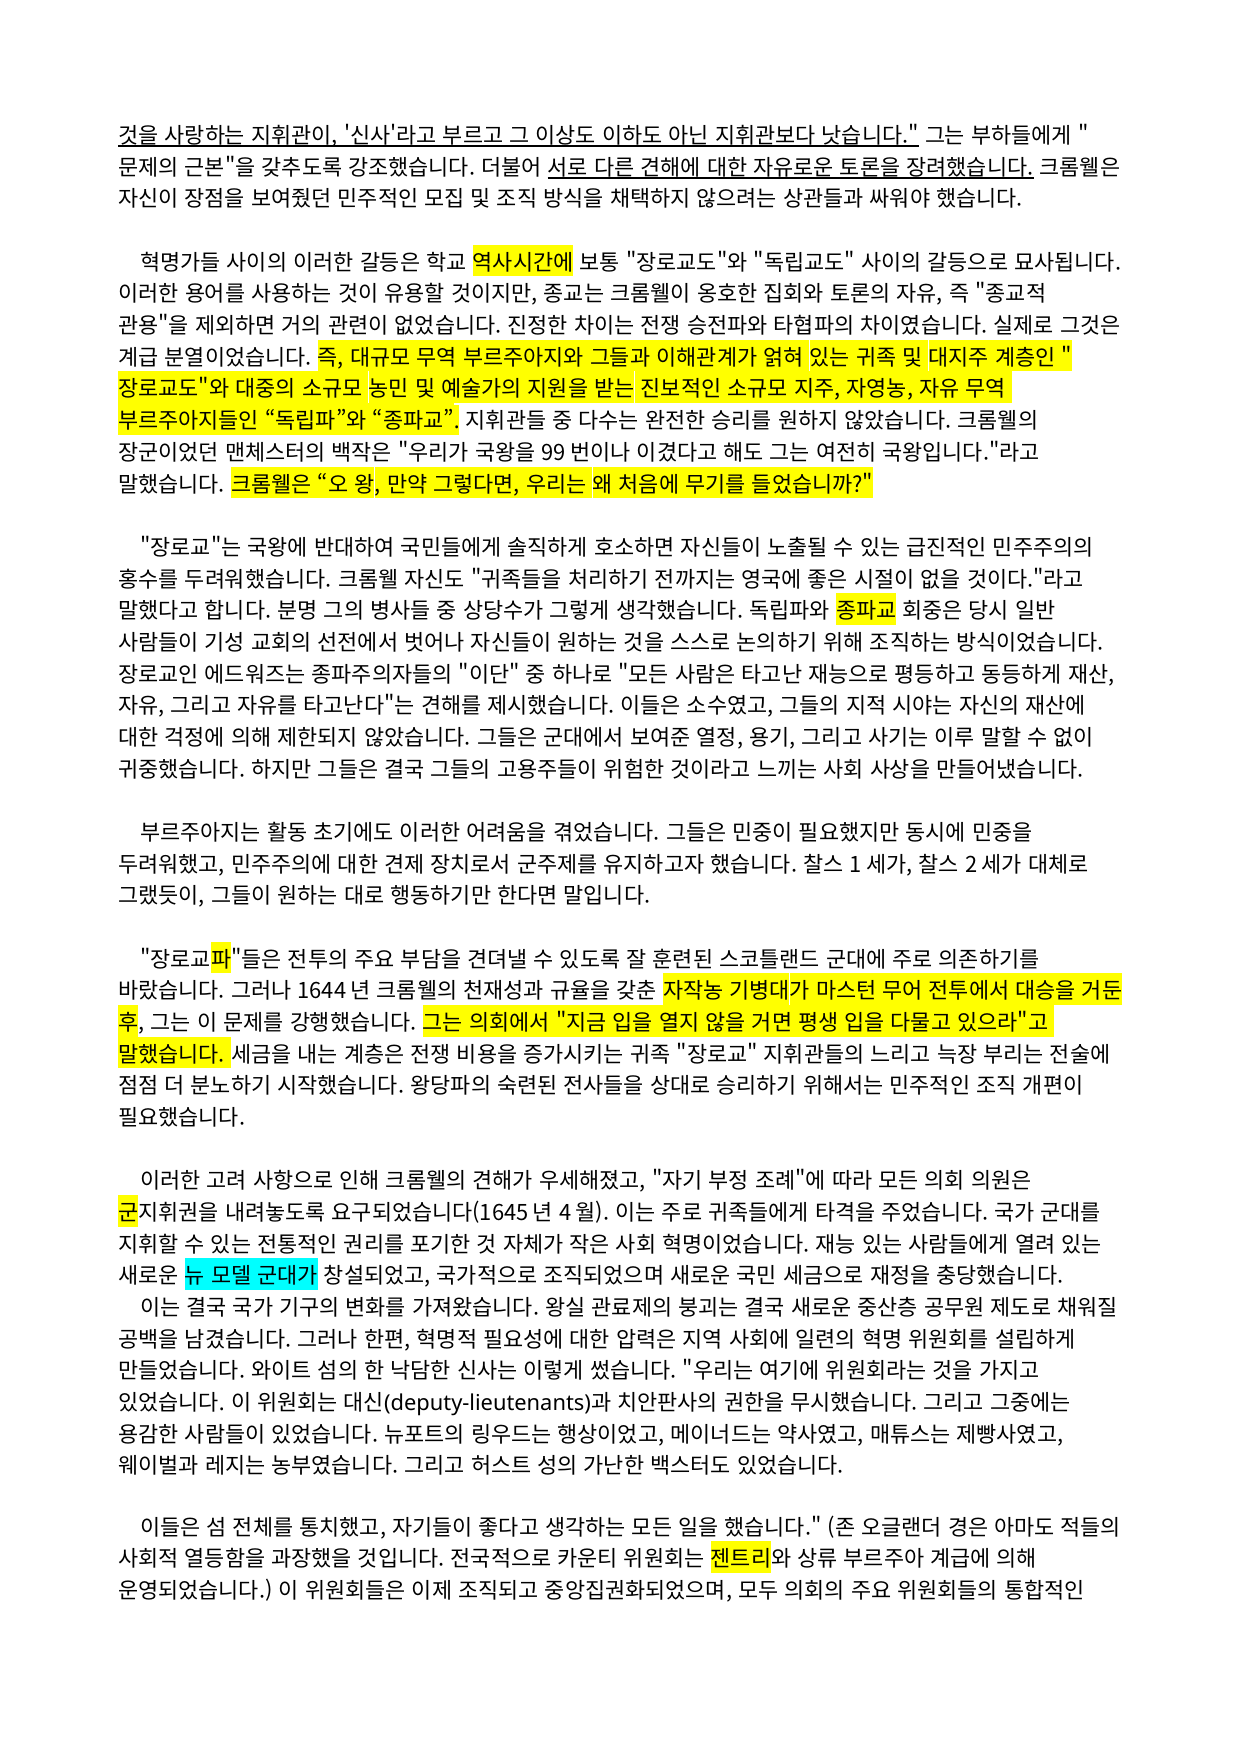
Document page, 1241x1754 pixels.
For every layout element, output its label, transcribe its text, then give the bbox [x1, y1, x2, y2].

text 것을 사랑하는 지휘관이, '신사'라고 부르고 그 이상도 이하도 아닌 지휘관보다 낫습니다." 그는 부하들에게 "문제의 근본"을 갖추도록 강조했습니다. 더불어 서로 다른 견해에 대한 자유로운 토론을 장려했습니다. 크롬웰은 자신이 장점을 보여줬던 민주적인 모집 및 조직 방식을 채택하지 않으려는 상관들과 싸워야 했습니다. [118, 118, 1122, 213]
text 혁명가들 사이의 이러한 갈등은 학교 역사시간에 보통 "장로교도"와 "독립교도" 사이의 갈등으로 묘사됩니다. 이러한 용어를 사용하는 것이 유용할 것이지만, 종교는 크롬웰이 옹호한 집회와 토론의 자유, 즉 "종교적 관용"을 제외하면 거의 관련이 없었습니다. 진정한 차이는 전쟁 승전파와 타협파의 차이였습니다. 실제로 그것은 계급 분열이었습니다. 즉, 대규모 무역 부르주아지와 그들과 이해관계가 얽혀 있는 귀족 및 대지주 계층인 "장로교도"와 대중의 소규모 농민 및 예술가의 지원을 받는 진보적인 소규모 지주, 자영농, 자유 무역 부르주아지들인 “독립파”와 “종파교”. 지휘관들 중 다수는 완전한 승리를 원하지 않았습니다. 크롬웰의 장군이었던 맨체스터의 백작은 "우리가 국왕을 99번이나 이겼다고 해도 그는 여전히 국왕입니다."라고 말했습니다. 크롬웰은 “오 왕, 만약 그렇다면, 우리는 왜 처음에 무기를 들었습니까?" [118, 245, 1122, 498]
text "장로교"는 국왕에 반대하여 국민들에게 솔직하게 호소하면 자신들이 노출될 수 있는 급진적인 민주주의의 홍수를 두려워했습니다. 크롬웰 자신도 "귀족들을 처리하기 전까지는 영국에 좋은 시절이 없을 것이다."라고 말했다고 합니다. 분명 그의 병사들 중 상당수가 그렇게 생각했습니다. 독립파와 종파교 회중은 당시 일반 사람들이 기성 교회의 선전에서 벗어나 자신들이 원하는 것을 스스로 논의하기 위해 조직하는 방식이었습니다. 장로교인 에드워즈는 종파주의자들의 "이단" 중 하나로 "모든 사람은 타고난 재능으로 평등하고 동등하게 재산, 자유, 그리고 자유를 타고난다"는 견해를 제시했습니다. 이들은 소수였고, 그들의 지적 시야는 자신의 재산에 대한 걱정에 의해 제한되지 않았습니다. 그들은 군대에서 보여준 열정, 용기, 그리고 사기는 이루 말할 수 없이 귀중했습니다. 하지만 그들은 결국 그들의 고용주들이 위험한 것이라고 느끼는 사회 사상을 만들어냈습니다. [118, 530, 1122, 783]
text 부르주아지는 활동 초기에도 이러한 어려움을 겪었습니다. 그들은 민중이 필요했지만 동시에 민중을 두려워했고, 민주주의에 대한 견제 장치로서 군주제를 유지하고자 했습니다. 찰스 1세가, 찰스 2세가 대체로 그랬듯이, 그들이 원하는 대로 행동하기만 한다면 말입니다. [118, 815, 1122, 910]
text "장로교파"들은 전투의 주요 부담을 견뎌낼 수 있도록 잘 훈련된 스코틀랜드 군대에 주로 의존하기를 바랐습니다. 그러나 1644년 크롬웰의 천재성과 규율을 갖춘 자작농 기병대가 마스턴 무어 전투에서 대승을 거둔 후, 그는 이 문제를 강행했습니다. 그는 의회에서 "지금 입을 열지 않을 거면 평생 입을 다물고 있으라"고 말했습니다. 세금을 내는 계층은 전쟁 비용을 증가시키는 귀족 "장로교" 지휘관들의 느리고 늑장 부리는 전술에 점점 더 분노하기 시작했습니다. 왕당파의 숙련된 전사들을 상대로 승리하기 위해서는 민주적인 조직 개편이 필요했습니다. [118, 942, 1122, 1132]
text 이들은 섬 전체를 통치했고, 자기들이 좋다고 생각하는 모든 일을 했습니다." (존 오글랜더 경은 아마도 적들의 사회적 열등함을 과장했을 것입니다. 전국적으로 카운티 위원회는 젠트리와 상류 부르주아 계급에 의해 운영되었습니다.) 이 위원회들은 이제 조직되고 중앙집권화되었으며, 모두 의회의 주요 위원회들의 통합적인 [118, 1510, 1122, 1605]
text 이러한 고려 사항으로 인해 크롬웰의 견해가 우세해졌고, "자기 부정 조례"에 따라 모든 의회 의원은 군지휘권을 내려놓도록 요구되었습니다(1645년 4월). 이는 주로 귀족들에게 타격을 주었습니다. 국가 군대를 지휘할 수 있는 전통적인 권리를 포기한 것 자체가 작은 사회 혁명이었습니다. 재능 있는 사람들에게 열려 있는 새로운 뉴 모델 군대가 창설되었고, 국가적으로 조직되었으며 새로운 국민 세금으로 재정을 충당했습니다. [118, 1163, 1122, 1290]
text 이는 결국 국가 기구의 변화를 가져왔습니다. 왕실 관료제의 붕괴는 결국 새로운 중산층 공무원 제도로 채워질 공백을 남겼습니다. 그러나 한편, 혁명적 필요성에 대한 압력은 지역 사회에 일련의 혁명 위원회를 설립하게 만들었습니다. 와이트 섬의 한 낙담한 신사는 이렇게 썼습니다. "우리는 여기에 위원회라는 것을 가지고 있었습니다. 이 위원회는 대신(deputy-lieutenants)과 치안판사의 권한을 무시했습니다. 그리고 그중에는 용감한 사람들이 있었습니다. 뉴포트의 링우드는 행상이었고, 메이너드는 약사였고, 매튜스는 제빵사였고, 웨이벌과 레지는 농부였습니다. 그리고 허스트 성의 가난한 백스터도 있었습니다. [118, 1290, 1122, 1480]
